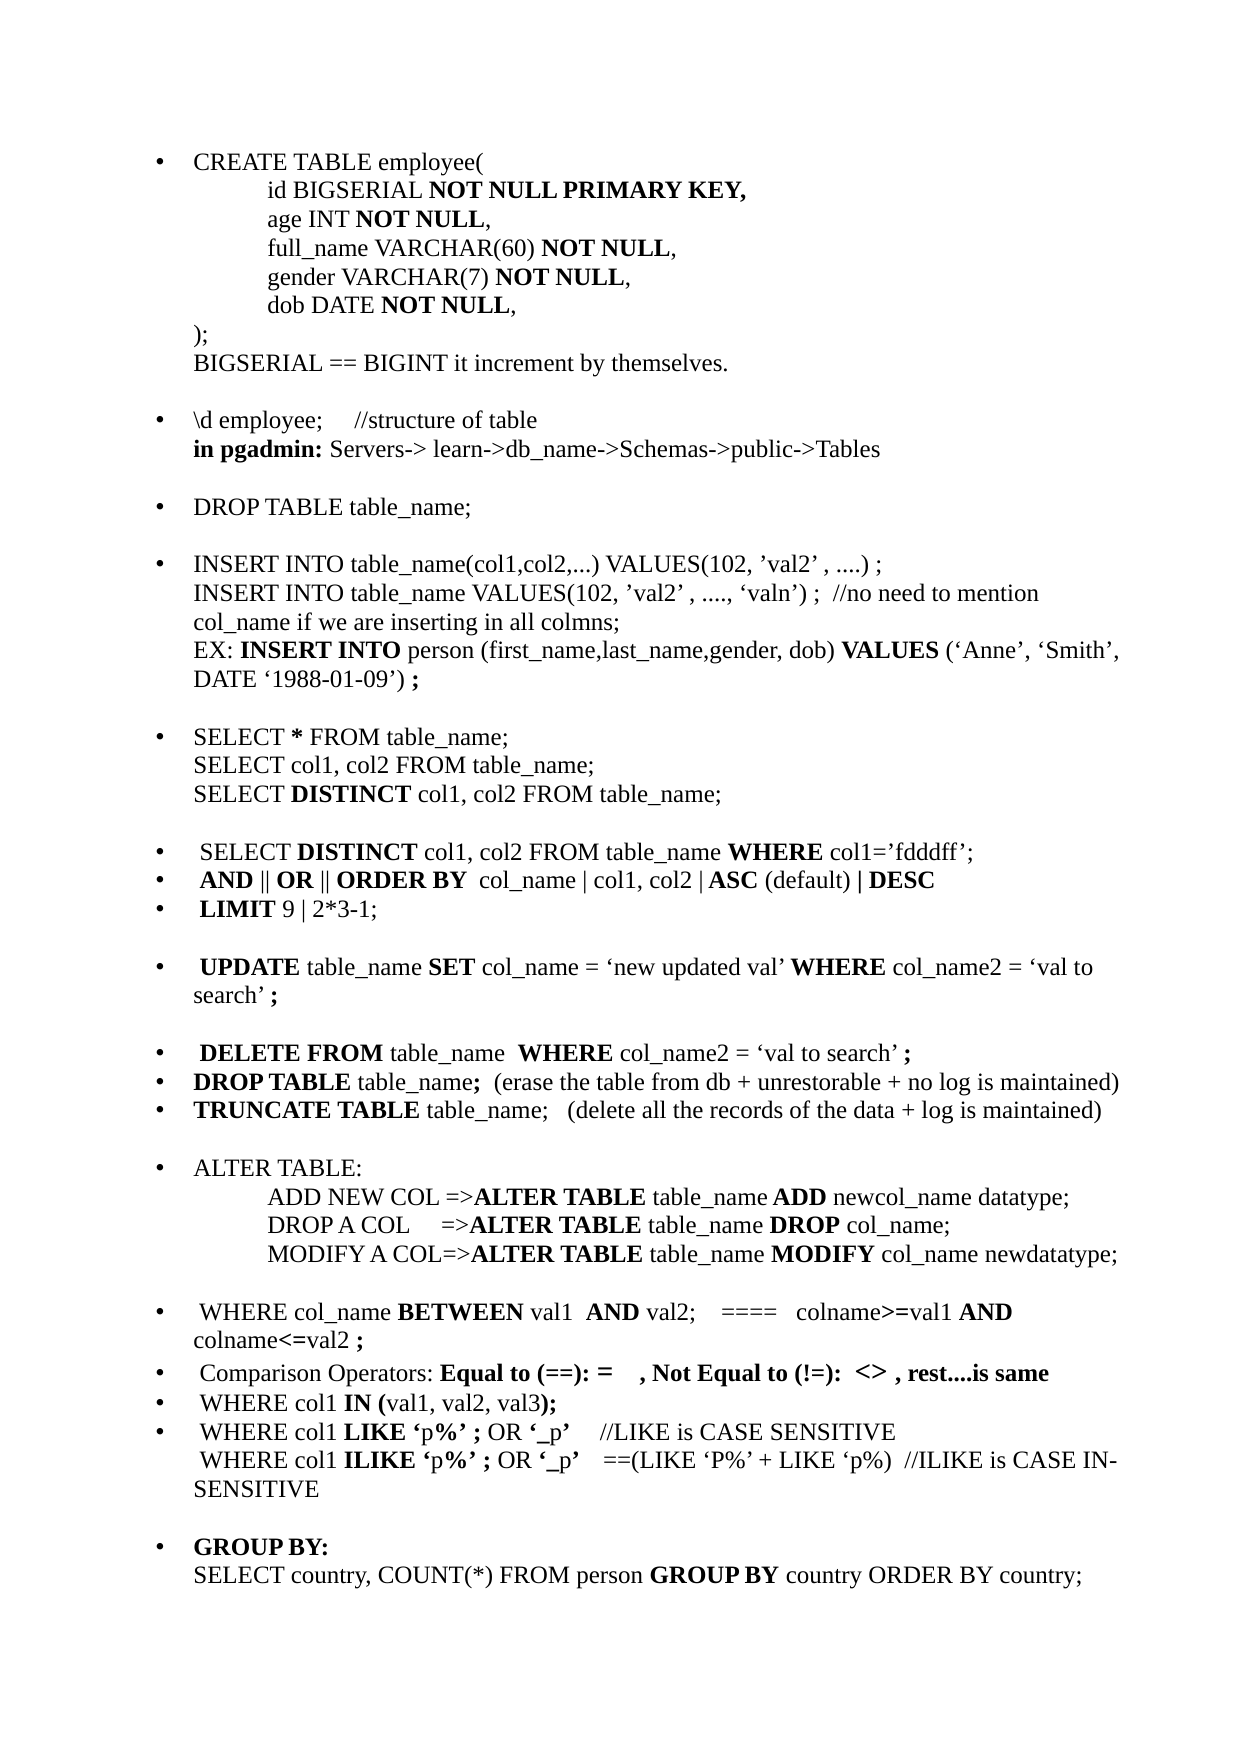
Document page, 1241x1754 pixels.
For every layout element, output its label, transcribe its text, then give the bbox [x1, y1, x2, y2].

list WHERE col_name BETWEEN val1 AND val2; ==== colname>=val1 AND colname<=val2 ; [156, 1297, 1122, 1354]
list Comparison Operators: Equal to (==): = , Not Equal to (!=): <> , rest....is same [156, 1354, 1122, 1388]
list \d employee; //structure of table in pgadmin: Servers-> learn->db_name->Schemas->public->Tables [156, 406, 1122, 492]
list UPDATE table_name SET col_name = ‘new updated val’ WHERE col_name2 = ‘val to search’ ; [156, 952, 1122, 1038]
list SELECT DISTINCT col1, col2 FROM table_name WHERE col1=’fdddff’; [156, 837, 1122, 866]
list CREATE TABLE employee( id BIGSERIAL NOT NULL PRIMARY KEY, age INT NOT NULL, full_name VARCHAR(60) NOT NULL, gender VARCHAR(7) NOT NULL, dob DATE NOT NULL, ); BIGSERIAL == BIGINT it increment by themselves. [156, 147, 1122, 406]
list DROP TABLE table_name; [156, 492, 1122, 521]
list DROP TABLE table_name; (erase the table from db + unrestorable + no log is maintained) [156, 1067, 1122, 1096]
list INSERT INTO table_name(col1,col2,...) VALUES(102, ’val2’ , ....) ; INSERT INTO table_name VALUES(102, ’val2’ , ...., ‘valn’) ; //no need to mention col_name if we are inserting in all colmns; EX: INSERT INTO person (first_name,last_name,gender, dob) VALUES (‘Anne’, ‘Smith’, DATE ‘1988-01-09’) ; [156, 549, 1122, 693]
list ALTER TABLE: ADD NEW COL =>ALTER TABLE table_name ADD newcol_name datatype; DROP A COL =>ALTER TABLE table_name DROP col_name; MODIFY A COL=>ALTER TABLE table_name MODIFY col_name newdatatype; [156, 1153, 1122, 1297]
list DELETE FROM table_name WHERE col_name2 = ‘val to search’ ; [156, 1038, 1122, 1067]
list TRUNCATE TABLE table_name; (delete all the records of the data + log is maintained) [156, 1096, 1122, 1153]
list GROUP BY: SELECT country, COUNT(*) FROM person GROUP BY country ORDER BY country; [156, 1532, 1122, 1618]
list SELECT DISTINCT col1, col2 FROM table_name; [156, 779, 1122, 808]
list LIMIT 9 | 2*3-1; [156, 894, 1122, 952]
list WHERE col1 LIKE ‘p%’ ; OR ‘_p’ //LIKE is CASE SENSITIVE WHERE col1 ILIKE ‘p%’ ; OR ‘_p’ ==(LIKE ‘P%’ + LIKE ‘p%) //ILIKE is CASE IN-SENSITIVE [156, 1417, 1122, 1532]
list AND || OR || ORDER BY col_name | col1, col2 | ASC (default) | DESC [156, 866, 1122, 894]
list SELECT * FROM table_name; SELECT col1, col2 FROM table_name; [156, 722, 1122, 779]
list WHERE col1 IN (val1, val2, val3); [156, 1388, 1122, 1417]
